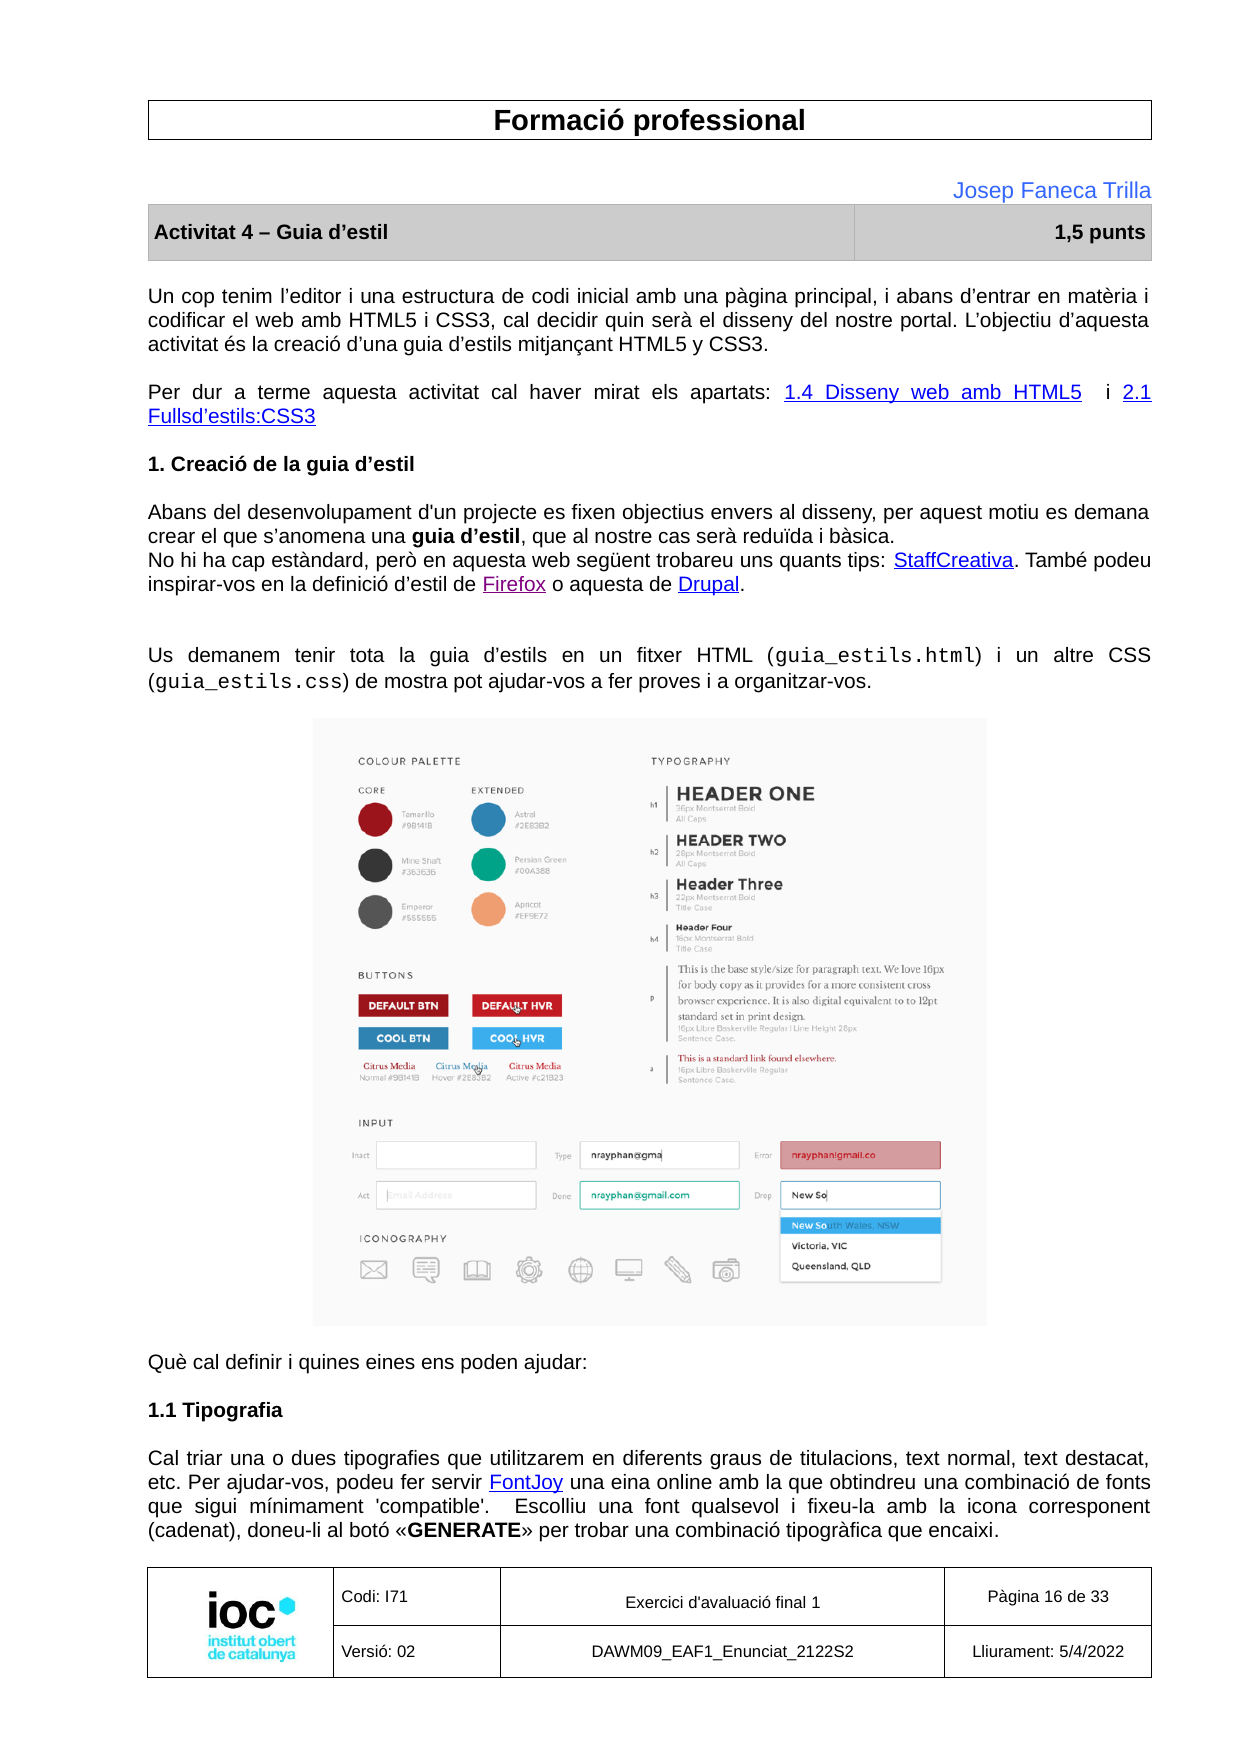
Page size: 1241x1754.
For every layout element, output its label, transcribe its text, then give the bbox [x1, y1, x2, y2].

text Què cal definir i quines eines ens poden ajudar: [148, 1350, 1151, 1374]
text Cal triar una o dues tipografies que utilitzarem en diferents graus de titulacions, text normal, text destacat, etc. Per ajudar-vos, podeu fer servir FontJoy una eina online amb la que obtindreu una combinació de fonts que sigui mínimament 'compatible'. Escolliu una font qualsevol i fixeu-la amb la icona corresponent (cadenat), doneu-li al botó «GENERATE» per trobar una combinació tipogràfica que encaixi. [148, 1446, 1151, 1542]
text No hi ha cap estàndard, però en aquesta web següent trobareu uns quants tips: StaffCreativa. També podeu inspirar-vos en la definició d’estil de Firefox o aquesta de Drupal. [148, 547, 1151, 595]
picture [312, 718, 987, 1326]
text Per dur a terme aquesta activitat cal haver mirat els apartats: 1.4 Disseny web amb HTML5 i 2.1 Fullsd’estils:CSS3 [148, 380, 1151, 428]
picture [195, 1577, 309, 1673]
text Abans del desenvolupament d'un projecte es fixen objectius envers al disseny, per aquest motiu es demana crear el que s’anomena una guia d’estil, que al nostre cas serà reduïda i bàsica. [148, 499, 1151, 547]
text Us demanem tenir tota la guia d’estils en un fitxer HTML (guia_estils.html) i un altre CSS (guia_estils.css) de mostra pot ajudar-vos a fer proves i a organitzar-vos. [148, 643, 1151, 695]
table_header Activitat 4 – Guia d’estil [149, 205, 854, 260]
text 1. Creació de la guia d’estil [148, 452, 1151, 476]
table_header 1,5 punts [855, 205, 1151, 260]
text Un cop tenim l’editor i una estructura de codi inicial amb una pàgina principal, i abans d’entrar en matèria i codificar el web amb HTML5 i CSS3, cal decidir quin serà el disseny del nostre portal. L’objectiu d’aquesta activitat és la creació d’una guia d’estils mitjançant HTML5 y CSS3. [148, 284, 1151, 356]
text 1.1 Tipografia [148, 1398, 1151, 1422]
